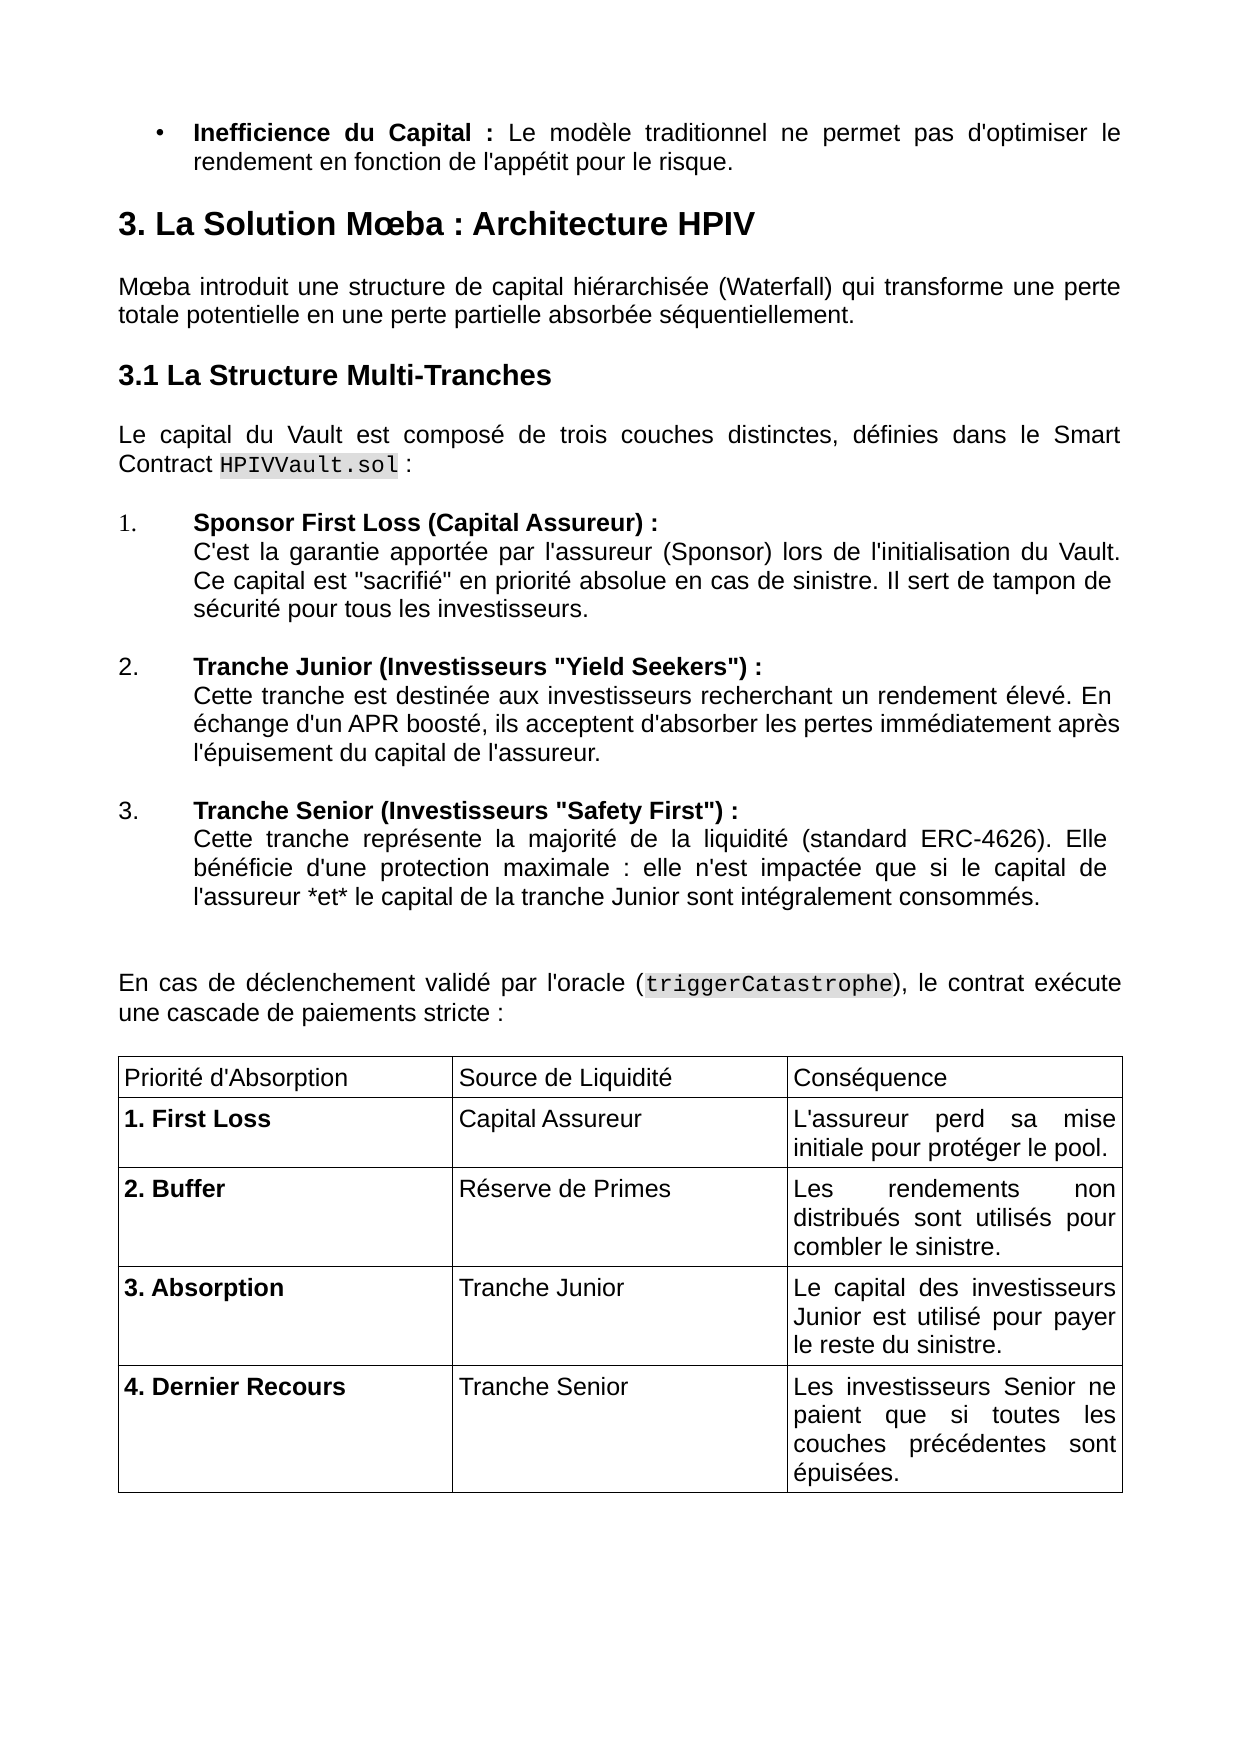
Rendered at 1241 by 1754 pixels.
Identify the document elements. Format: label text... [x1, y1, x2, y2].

table_cell Les investisseurs Senior ne paient que si toutes les couches précédentes sont épuisées. [788, 1366, 1122, 1492]
list Tranche Senior (Investisseurs "Safety First") : Cette tranche représente la majorité de la liquidité (standard ERC-4626). Elle bénéficie d'une protection maximale : elle n'est impactée que si le capital de l'assureur *et* le capital de la tranche Junior sont intégralement consommés. [118, 796, 1122, 911]
table_header Conséquence [788, 1057, 1122, 1097]
text Le capital du Vault est composé de trois couches distinctes, définies dans le Smart Contract HPIVVault.sol : [118, 420, 1122, 479]
table_cell Le capital des investisseurs Junior est utilisé pour payer le reste du sinistre. [788, 1267, 1122, 1365]
table_cell Tranche Senior [453, 1366, 787, 1492]
table_cell L'assureur perd sa mise initiale pour protéger le pool. [788, 1098, 1122, 1167]
text 3.1 La Structure Multi-Tranches [118, 358, 1122, 391]
text Mœba introduit une structure de capital hiérarchisée (Waterfall) qui transforme une perte totale potentielle en une perte partielle absorbée séquentiellement. [118, 272, 1122, 329]
list Tranche Junior (Investisseurs "Yield Seekers") : Cette tranche est destinée aux investisseurs recherchant un rendement élevé. En échange d'un APR boosté, ils acceptent d'absorber les pertes immédiatement après l'épuisement du capital de l'assureur. [118, 652, 1122, 767]
text En cas de déclenchement validé par l'oracle (triggerCatastrophe), le contrat exécute une cascade de paiements stricte : [118, 968, 1122, 1027]
table_cell Tranche Junior [453, 1267, 787, 1365]
text 3. La Solution Mœba : Architecture HPIV [118, 204, 1122, 243]
table_cell 4. Dernier Recours [119, 1366, 452, 1492]
table_cell Les rendements non distribués sont utilisés pour combler le sinistre. [788, 1168, 1122, 1266]
list Sponsor First Loss (Capital Assureur) : C'est la garantie apportée par l'assureur (Sponsor) lors de l'initialisation du Vault. Ce capital est "sacrifié" en priorité absolue en cas de sinistre. Il sert de tampon de sécurité pour tous les investisseurs. [118, 508, 1122, 623]
table_cell 2. Buffer [119, 1168, 452, 1266]
table_header Source de Liquidité [453, 1057, 787, 1097]
table_cell Capital Assureur [453, 1098, 787, 1167]
table_cell 1. First Loss [119, 1098, 452, 1167]
table_header Priorité d'Absorption [119, 1057, 452, 1097]
table_cell Réserve de Primes [453, 1168, 787, 1266]
table_cell 3. Absorption [119, 1267, 452, 1365]
list Inefficience du Capital : Le modèle traditionnel ne permet pas d'optimiser le rendement en fonction de l'appétit pour le risque. [156, 118, 1122, 176]
